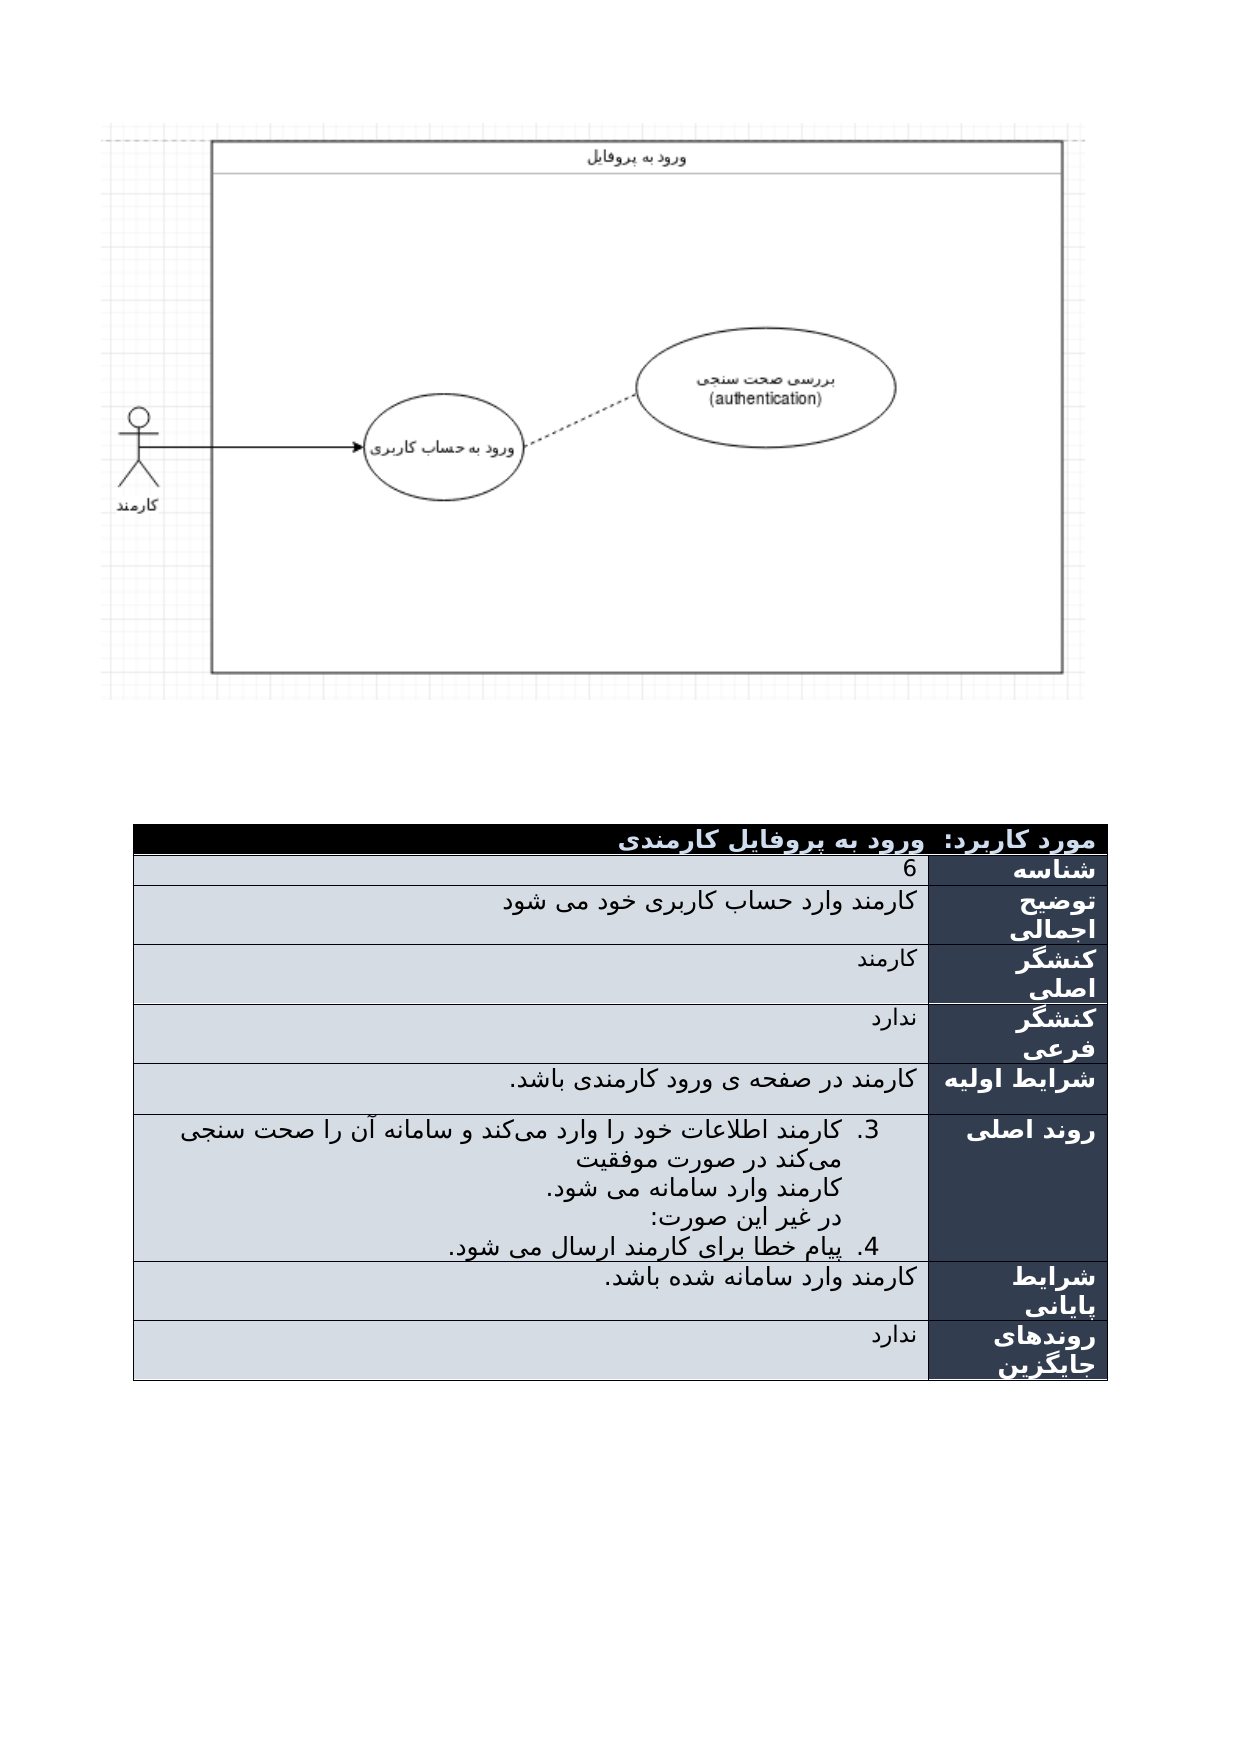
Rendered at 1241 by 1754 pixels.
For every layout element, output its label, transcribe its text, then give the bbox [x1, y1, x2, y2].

table_cell ندارد [134, 1005, 928, 1063]
table_cell روند اصلی [929, 1115, 1107, 1261]
table_cell کارمند وارد سامانه شده باشد. [134, 1262, 928, 1320]
table_cell کارمند اطلاعات خود را وارد می‌کند و سامانه آن را صحت سنجی می‌کند در صورت موفقیت کارمند وارد سامانه می شود. در غیر این صورت: پیام خطا برای کارمند ارسال می شود. [134, 1115, 928, 1261]
table_cell توضیح اجمالی [929, 886, 1107, 944]
table_cell روندهای جایگزین [929, 1321, 1107, 1379]
table_cell شرایط پایانی [929, 1262, 1107, 1320]
table_cell ندارد [134, 1321, 928, 1379]
table_cell کنشگر فرعی [929, 1005, 1107, 1063]
table_cell 6 [134, 856, 928, 885]
picture [101, 123, 1086, 700]
table_cell شناسه [929, 856, 1107, 885]
table_cell کارمند [134, 945, 928, 1003]
table_header مورد کاربرد: ورود به پروفایل کارمندی [134, 825, 1107, 854]
table_cell کارمند وارد حساب کاربری خود می شود [134, 886, 928, 944]
table_cell کنشگر اصلی [929, 945, 1107, 1003]
table_cell شرایط اولیه [929, 1064, 1107, 1114]
table_cell کارمند در صفحه ی ورود کارمندی باشد. [134, 1064, 928, 1114]
